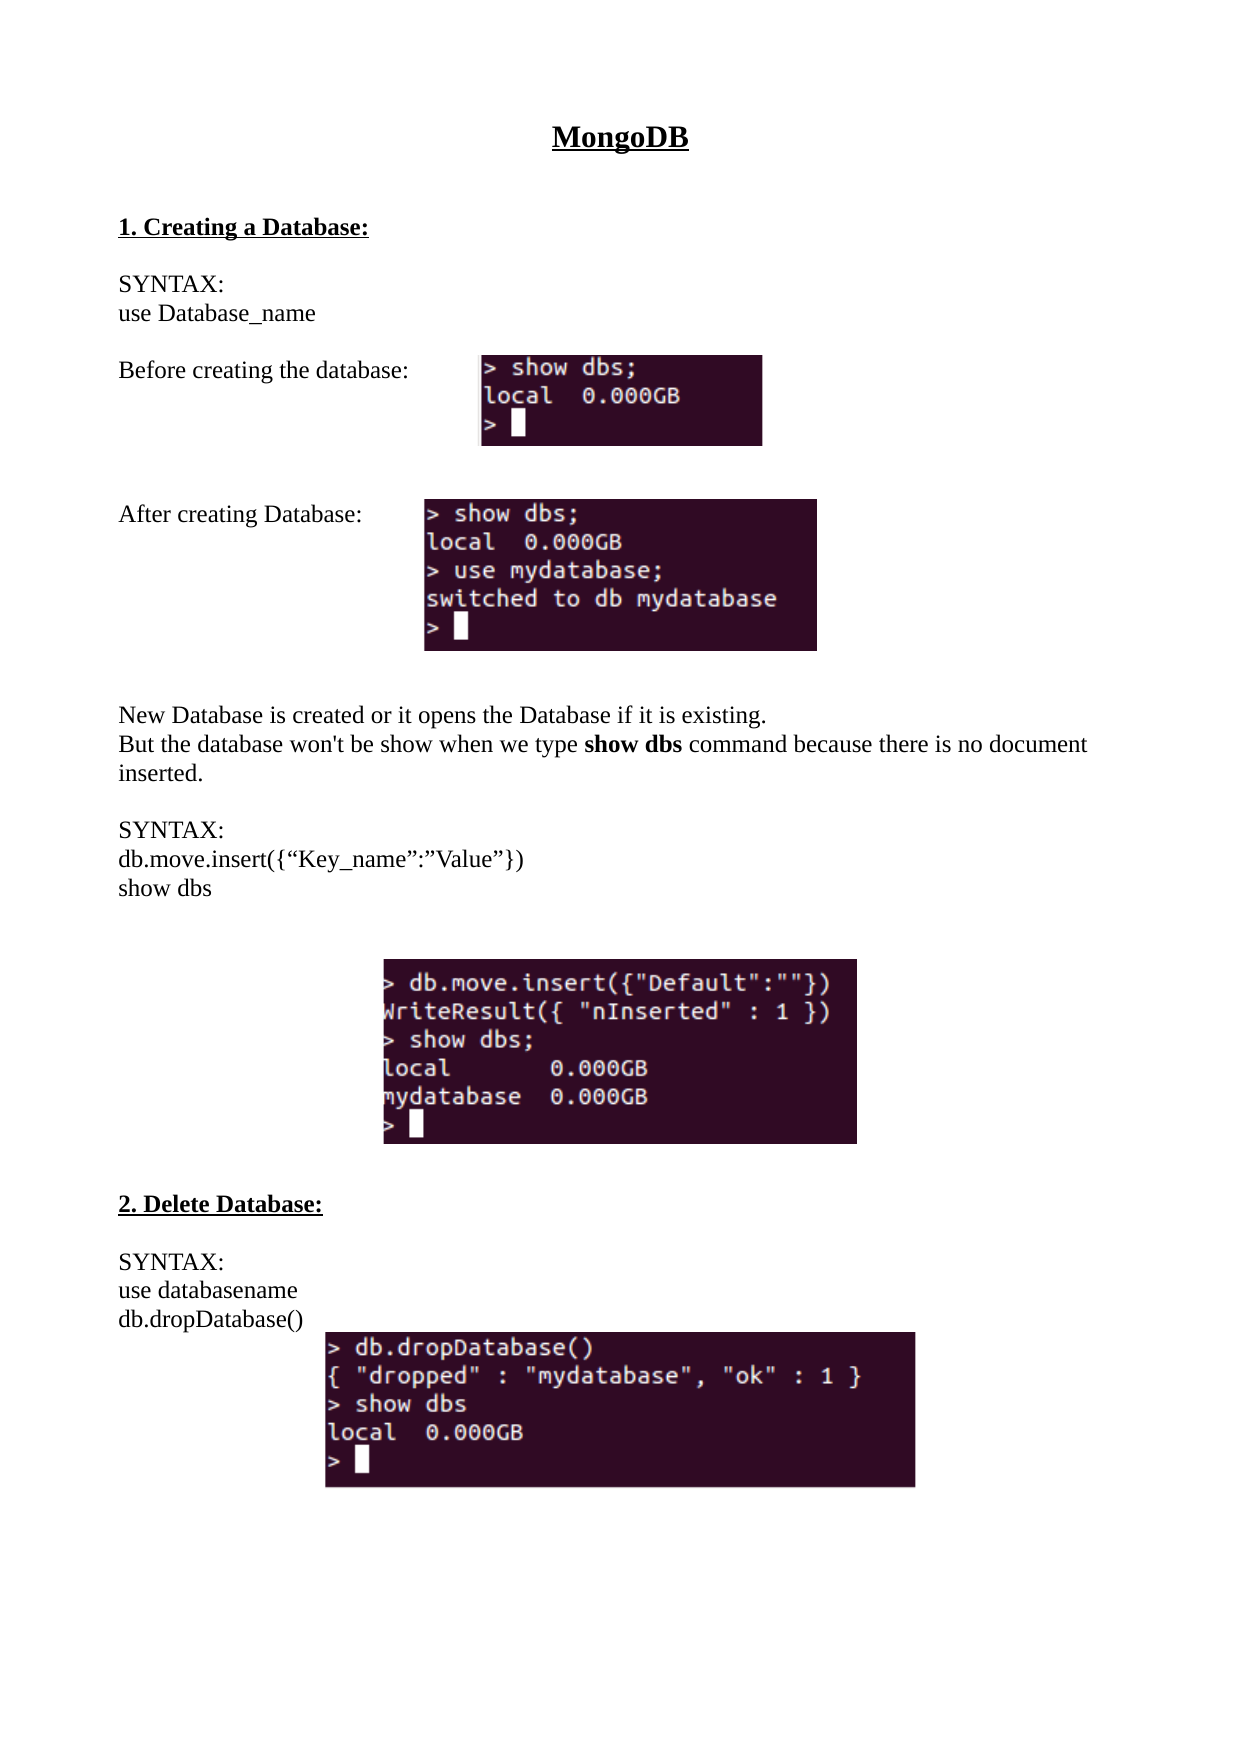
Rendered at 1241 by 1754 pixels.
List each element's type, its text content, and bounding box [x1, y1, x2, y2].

text MongoDB [118, 118, 1122, 154]
text show dbs [118, 873, 1122, 902]
text db.move.insert({“Key_name”:”Value”}) [118, 844, 1122, 873]
text [817, 499, 1122, 528]
picture [324, 1332, 916, 1489]
picture [423, 499, 817, 651]
text use databasename [118, 1275, 1122, 1304]
text db.dropDatabase() [118, 1304, 1122, 1333]
text New Database is created or it opens the Database if it is existing. [118, 700, 1122, 729]
text After creating Database: [118, 499, 423, 528]
text Before creating the database: [118, 355, 477, 384]
text 1. Creating a Database: [118, 212, 1122, 240]
text SYNTAX: [118, 815, 1122, 844]
text SYNTAX: [118, 1247, 1122, 1275]
picture [383, 959, 857, 1144]
picture [477, 355, 763, 446]
text [763, 355, 1122, 384]
text 2. Delete Database: [118, 1189, 1122, 1218]
text SYNTAX: [118, 269, 1122, 298]
text But the database won't be show when we type show dbs command because there is no document inserted. [118, 729, 1122, 787]
text use Database_name [118, 298, 1122, 327]
